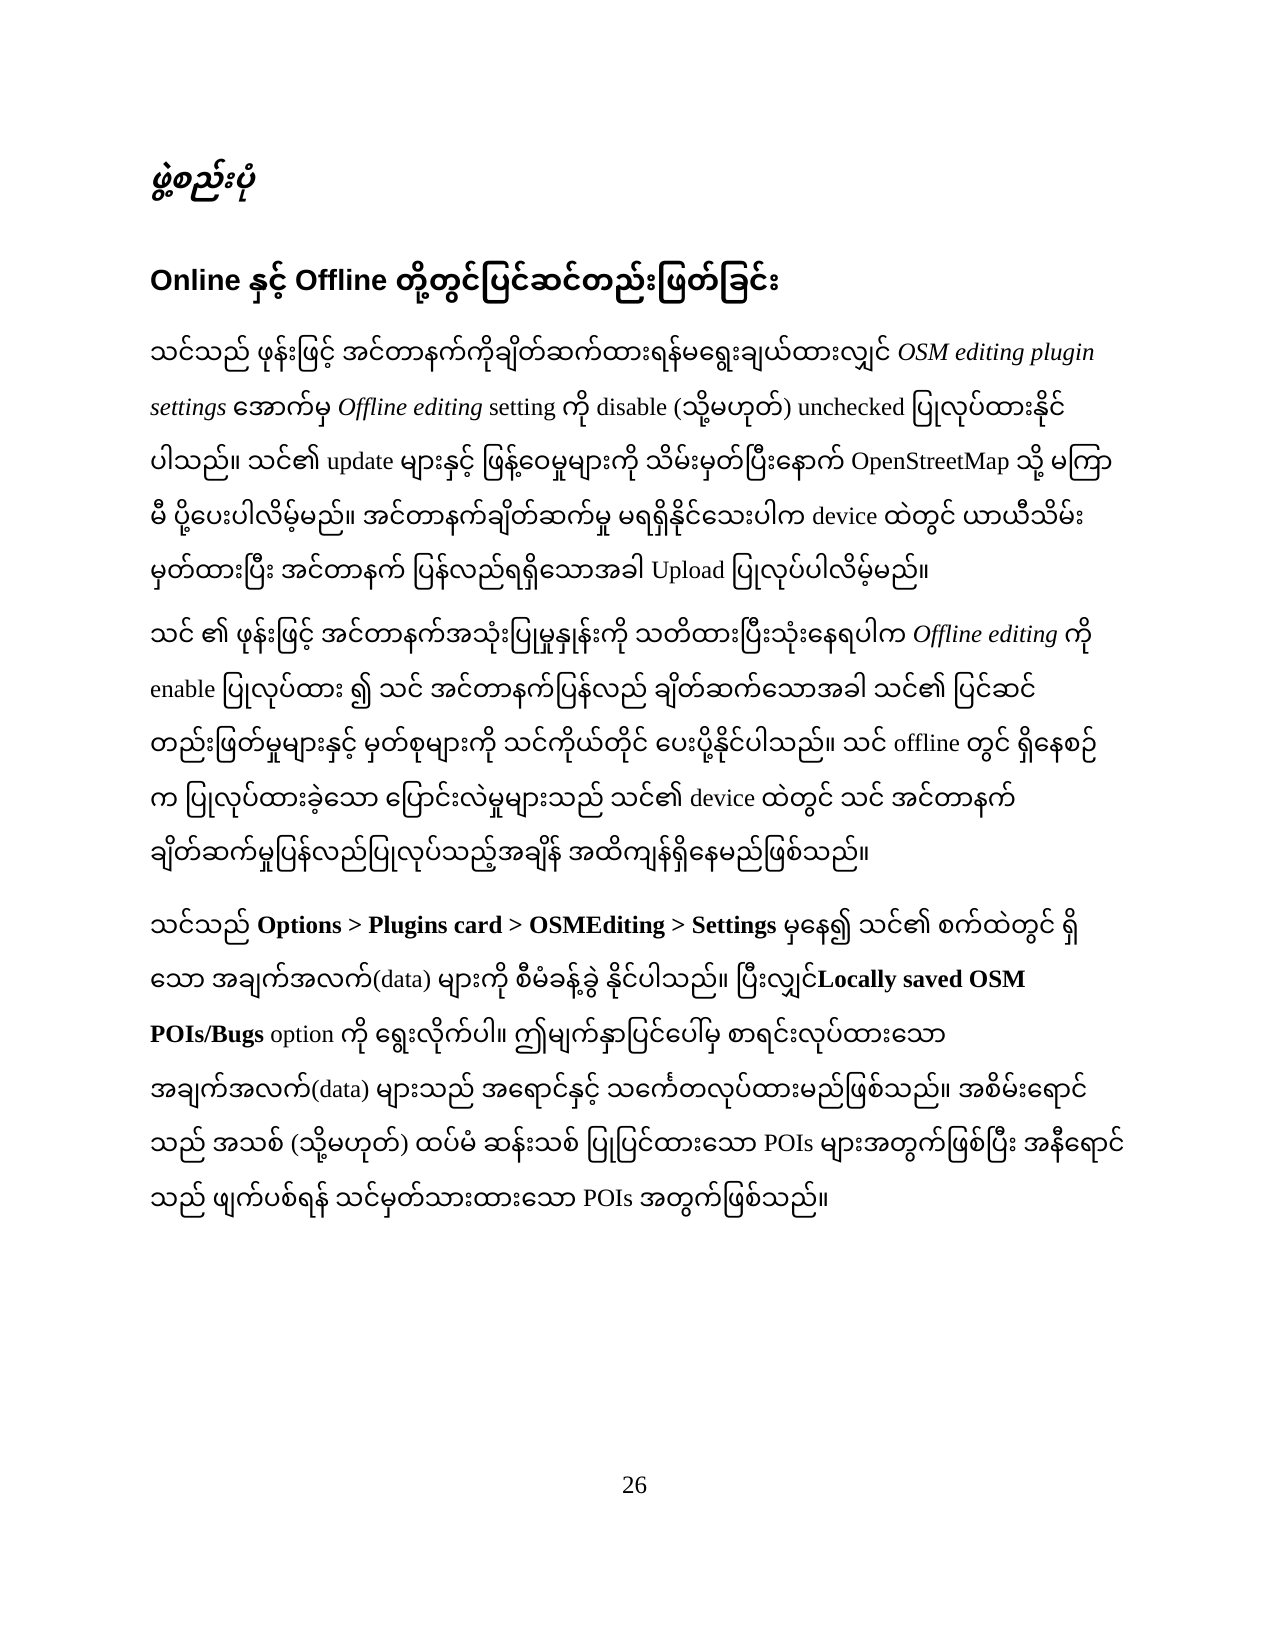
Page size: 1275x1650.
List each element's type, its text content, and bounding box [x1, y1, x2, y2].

subtitle ဖွဲ့စည်းပုံ [150, 150, 1125, 214]
text သင်သည် ဖုန်းဖြင့် အင်တာနက်ကိုချိတ်ဆက်ထားရန်မရွေးချယ်ထားလျှင် OSM editing plugin settings အောက်မှ Offline editing setting ကို disable (သို့မဟုတ်) unchecked ပြုလုပ်ထားနိုင် ပါသည်။ သင်၏ update များနှင့် ဖြန့်ဝေမှုများကို သိမ်းမှတ်ပြီးနောက် OpenStreetMap သို့ မကြာမီ ပို့ပေးပါလိမ့်မည်။ အင်တာနက်ချိတ်ဆက်မှု မရရှိနိုင်သေးပါက device ထဲတွင် ယာယီသိမ်းမှတ်ထားပြီး အင်တာနက် ပြန်လည်ရရှိသောအခါ Upload ပြုလုပ်ပါလိမ့်မည်။ [150, 327, 1125, 600]
text သင် ၏ ဖုန်းဖြင့် အင်တာနက်အသုံးပြုမှုနှုန်းကို သတိထားပြီးသုံးနေရပါက Offline editing ကို enable ပြုလုပ်ထား ၍ သင် အင်တာနက်ပြန်လည် ချိတ်ဆက်သောအခါ သင်၏ ပြင်ဆင်တည်းဖြတ်မှုများနှင့် မှတ်စုများကို သင်ကိုယ်တိုင် ပေးပို့နိုင်ပါသည်။ သင် offline တွင် ရှိနေစဉ်က ပြုလုပ်ထားခဲ့သော ပြောင်းလဲမှုများသည် သင်၏ device ထဲတွင် သင် အင်တာနက် ချိတ်ဆက်မှုပြန်လည်ပြုလုပ်သည့်အချိန် အထိကျန်ရှိနေမည်ဖြစ်သည်။ [150, 609, 1125, 882]
subtitle Online နှင့် Offline တို့တွင်ပြင်ဆင်တည်းဖြတ်ခြင်း [150, 251, 1125, 315]
text သင်သည် Options > Plugins card > OSMEditing > Settings မှနေ၍ သင်၏ စက်ထဲတွင် ရှိ သော အချက်အလက်(data) များကို စီမံခန့်ခွဲ နိုင်ပါသည်။ ပြီးလျှင်Locally saved OSM POIs/Bugs option ကို ရွေးလိုက်ပါ။ ဤမျက်နှာပြင်ပေါ်မှ စာရင်းလုပ်ထားသော အချက်အလက်(data) များသည် အရောင်နှင့် သင်္ကေတလုပ်ထားမည်ဖြစ်သည်။ အစိမ်းရောင်သည် အသစ် (သို့မဟုတ်) ထပ်မံ ဆန်းသစ် ပြုပြင်ထားသော POIs များအတွက်ဖြစ်ပြီး အနီရောင်သည် ဖျက်ပစ်ရန် သင်မှတ်သားထားသော POIs အတွက်ဖြစ်သည်။ [150, 900, 1125, 1228]
